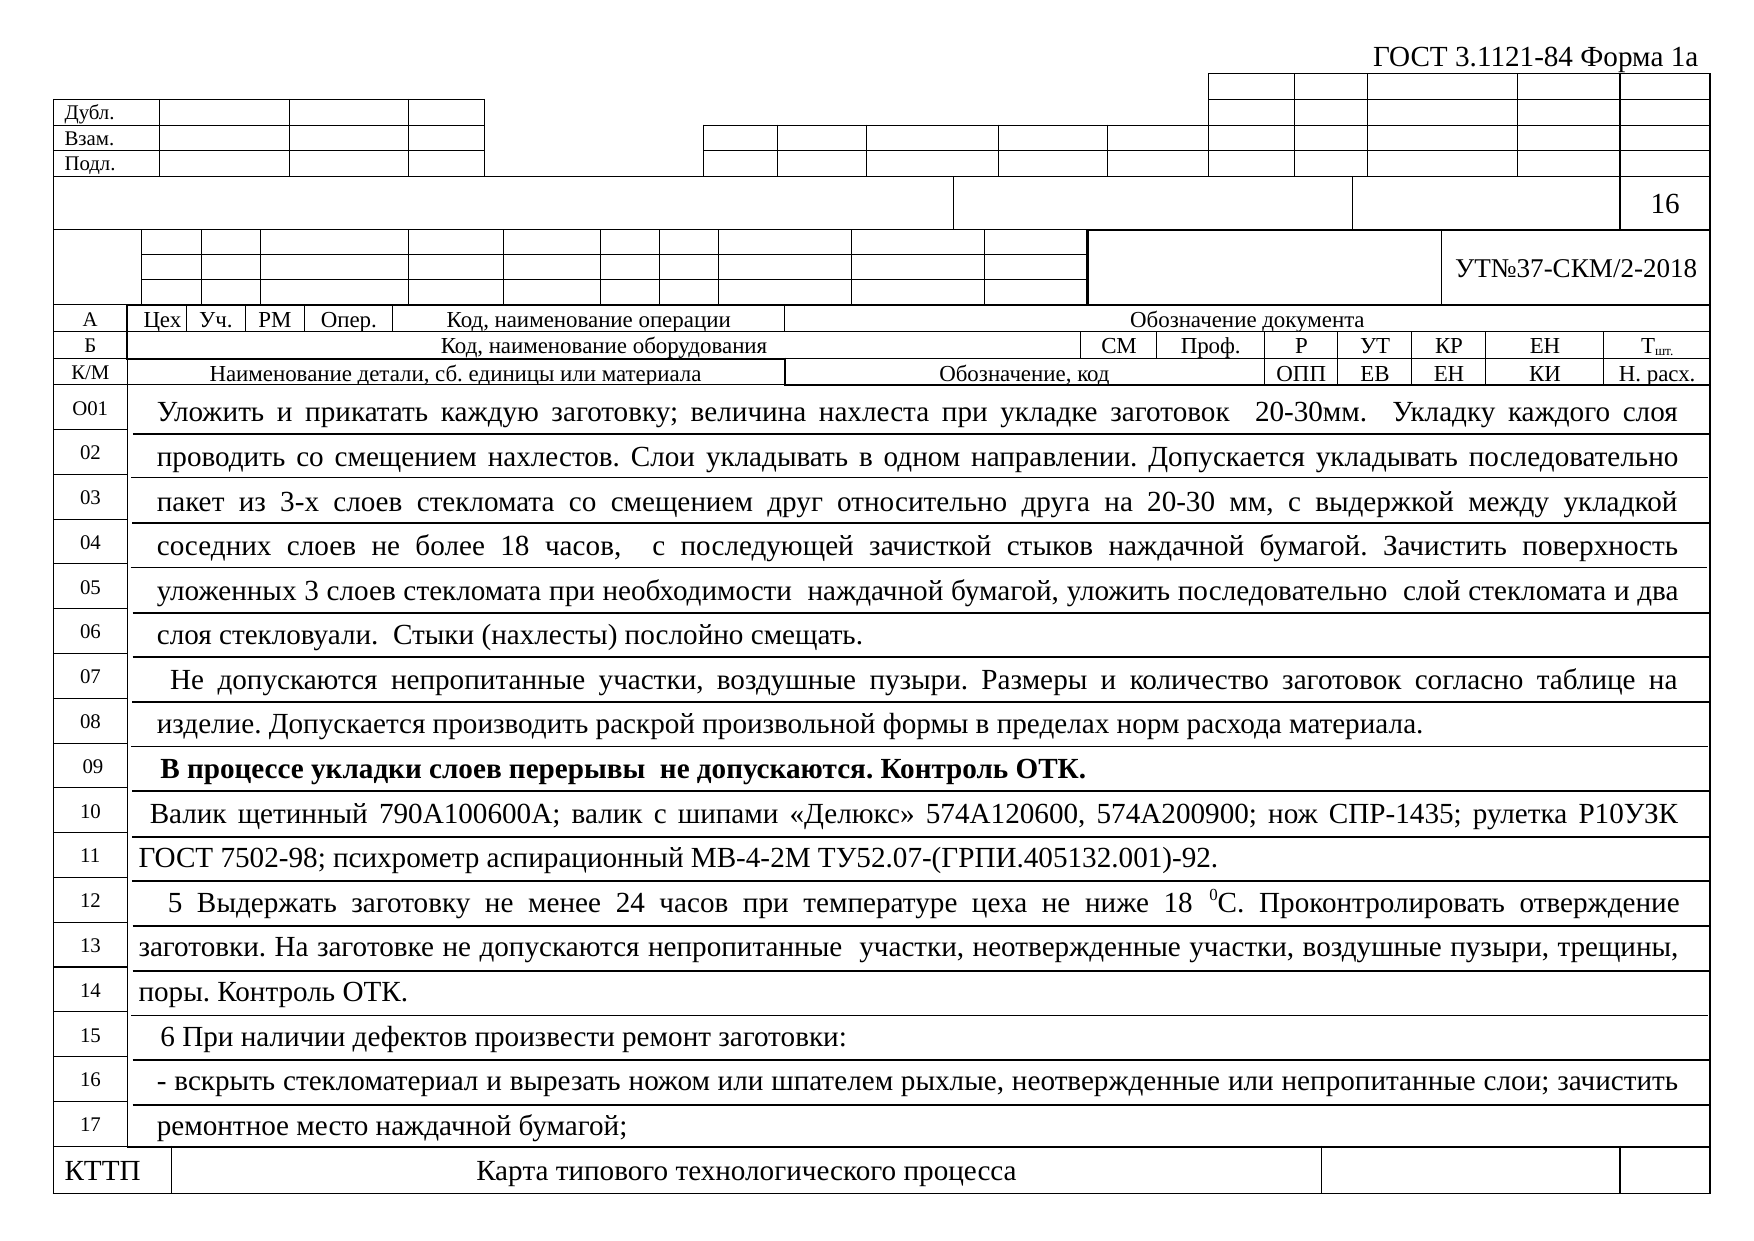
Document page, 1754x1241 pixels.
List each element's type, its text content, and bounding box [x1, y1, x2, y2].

table_cell 13 [54, 923, 127, 966]
table_cell [54, 177, 953, 229]
table_cell Опер. [305, 306, 392, 331]
table_header [1518, 74, 1619, 99]
table_cell [1209, 151, 1294, 176]
table_cell [1209, 100, 1294, 124]
table_cell [719, 255, 851, 279]
table_cell [1108, 151, 1208, 176]
table_cell КТТП [54, 1147, 171, 1193]
table_cell КР [1412, 332, 1485, 357]
table_header [1295, 74, 1367, 99]
table_cell [660, 280, 718, 304]
table_cell 16 [1621, 177, 1709, 229]
table_cell ЕН [1486, 332, 1603, 357]
table_cell [160, 151, 289, 176]
table_cell Подл. [54, 151, 159, 176]
table_cell [852, 280, 984, 304]
table_cell [1518, 151, 1619, 176]
table_cell [866, 99, 999, 124]
table_cell Взам. [54, 126, 159, 150]
table_cell [290, 126, 408, 150]
table_cell [852, 230, 984, 254]
table_cell 04 [54, 520, 127, 563]
table_cell [985, 255, 1086, 279]
table_cell К/М [54, 359, 127, 384]
table_cell Наименование детали, сб. единицы или материала [128, 360, 784, 384]
table_header [1621, 74, 1709, 99]
table_cell Уложить и прикатать каждую заготовку; величина нахлеста при укладке заготовок 20-30мм. Укладку каждого слоя проводить со смещением нахлестов. Слои укладывать в одном направлении. Допускается укладывать последовательно пакет из 3-х слоев стекломата со смещением друг относительно друга на 20-30 мм, с выдержкой между укладкой соседних слоев не более 18 часов, с последующей зачисткой стыков наждачной бумагой. Зачистить поверхность уложенных 3 слоев стекломата при необходимости наждачной бумагой, уложить последовательно слой стекломата и два слоя стекловуали. Стыки (нахлесты) послойно смещать. Не допускаются непропитанные участки, воздушные пузыри. Размеры и количество заготовок согласно таблице на изделие. Допускается производить раскрой произвольной формы в пределах норм расхода материала. В процессе укладки слоев перерывы не допускаются. Контроль ОТК. Валик щетинный 790А100600А; валик с шипами «Делюкс» 574А120600, 574А200900; нож СПР-1435; рулетка Р10УЗК ГОСТ 7502-98; психрометр аспирационный МВ-4-2М ТУ52.07-(ГРПИ.405132.001)-92. 5 Выдержать заготовку не менее 24 часов при температуре цеха не ниже 18 0С. Проконтролировать отверждение заготовки. На заготовке не допускаются непропитанные участки, неотвержденные участки, воздушные пузыри, трещины, поры. Контроль ОТК. 6 При наличии дефектов произвести ремонт заготовки: - вскрыть стекломатериал и вырезать ножом или шпателем рыхлые, неотвержденные или непропитанные слои; зачистить ремонтное место наждачной бумагой; [128, 385, 1709, 1146]
table_cell [719, 280, 851, 304]
table_cell [704, 126, 777, 150]
table_cell [601, 280, 659, 304]
table_cell [1621, 100, 1709, 124]
table_cell [1295, 126, 1367, 150]
table_cell Б [54, 332, 126, 357]
table_cell Карта типового технологического процесса [172, 1148, 1321, 1193]
table_cell Н. расх. [1604, 359, 1709, 384]
table_cell 05 [54, 564, 127, 608]
table_cell [290, 151, 408, 176]
table_cell ЕВ [1338, 359, 1411, 384]
table_cell 02 [54, 430, 127, 474]
table_cell [409, 280, 503, 304]
table_cell [1322, 1148, 1619, 1193]
table_cell О01 [54, 385, 127, 429]
table_cell [142, 230, 201, 254]
table_cell [1295, 100, 1367, 124]
table_cell [1108, 126, 1208, 150]
table_cell 10 [54, 788, 127, 832]
table_cell [202, 280, 260, 304]
table_cell Обозначение, код [786, 359, 1264, 384]
table_header [1209, 74, 1294, 99]
table_cell [261, 255, 408, 279]
table_cell Тшт. [1604, 332, 1709, 357]
table_cell 11 [54, 833, 127, 877]
table_cell [202, 230, 260, 254]
table_cell [601, 255, 659, 279]
table_cell А [54, 305, 126, 331]
table_cell [261, 280, 408, 304]
table_cell [1518, 100, 1619, 124]
table_cell [1295, 151, 1367, 176]
table_cell Обозначение документа [785, 306, 1709, 331]
table_cell Проф. [1157, 332, 1264, 357]
table_cell УТ [1338, 332, 1411, 357]
table_cell [1353, 177, 1619, 229]
table_cell [660, 255, 718, 279]
table_cell [1621, 1148, 1709, 1193]
table_cell [999, 126, 1107, 150]
table_cell [485, 125, 703, 176]
table_cell [409, 255, 503, 279]
table_cell [409, 100, 484, 124]
table_cell [999, 151, 1107, 176]
table_cell 03 [54, 475, 127, 518]
text ГОСТ 3.1121-84 Форма 1а [53, 39, 1742, 73]
table_cell [985, 280, 1086, 304]
table_cell [409, 151, 484, 176]
table_cell 08 [54, 699, 127, 742]
table_cell [142, 280, 201, 304]
table_cell [485, 99, 703, 124]
table_cell [1621, 151, 1709, 176]
table_cell [504, 255, 600, 279]
table_cell [867, 126, 998, 150]
table_cell ОПП [1265, 359, 1337, 384]
table_cell [1368, 100, 1517, 124]
table_cell [867, 151, 998, 176]
table_cell [160, 100, 289, 124]
table_cell [778, 151, 866, 176]
table_cell [719, 230, 851, 254]
table_cell [985, 230, 1086, 254]
table_cell [954, 177, 1352, 229]
table_cell [1368, 126, 1517, 150]
table_cell [409, 230, 503, 254]
table_cell [704, 99, 777, 124]
table_cell Дубл. [54, 100, 159, 124]
table_header [53, 73, 1208, 99]
table_cell [160, 126, 289, 150]
table_cell [660, 230, 718, 254]
table_cell [852, 255, 984, 279]
table_cell [704, 151, 777, 176]
table_cell [409, 126, 484, 150]
table_cell [601, 230, 659, 254]
table_cell [54, 230, 141, 304]
table_cell 14 [54, 968, 127, 1011]
table_cell КИ [1486, 359, 1603, 384]
table_cell [261, 230, 408, 254]
table_cell Р [1265, 332, 1337, 357]
table_cell [142, 255, 201, 279]
table_cell УТ№37-СКМ/2-2018 [1442, 231, 1709, 304]
table_cell [1621, 126, 1709, 150]
table_cell [778, 126, 866, 150]
table_cell 07 [54, 654, 127, 698]
table_cell РМ [246, 306, 304, 331]
table_cell [999, 99, 1107, 124]
table_cell [1089, 231, 1441, 304]
table_cell [1368, 151, 1517, 176]
table_cell Цех [128, 306, 186, 331]
table_cell [1108, 99, 1208, 124]
table_cell [504, 230, 600, 254]
table_cell 17 [54, 1102, 127, 1146]
table_cell 15 [54, 1012, 127, 1056]
table_cell [504, 280, 600, 304]
table_cell [290, 100, 408, 124]
table_cell 16 [54, 1057, 127, 1101]
table_cell [777, 99, 866, 124]
table_cell [1518, 126, 1619, 150]
table_cell 09 [54, 744, 127, 787]
table_cell 12 [54, 878, 127, 922]
table_header [1368, 74, 1517, 99]
table_cell 06 [54, 609, 127, 653]
table_cell [1209, 126, 1294, 150]
table_cell [202, 255, 260, 279]
table_cell Код, наименование оборудования [128, 332, 1080, 357]
table_cell ЕН [1412, 359, 1485, 384]
table_cell Код, наименование операции [393, 306, 784, 331]
table_cell Уч. [187, 306, 245, 331]
table_cell СМ [1081, 332, 1156, 357]
